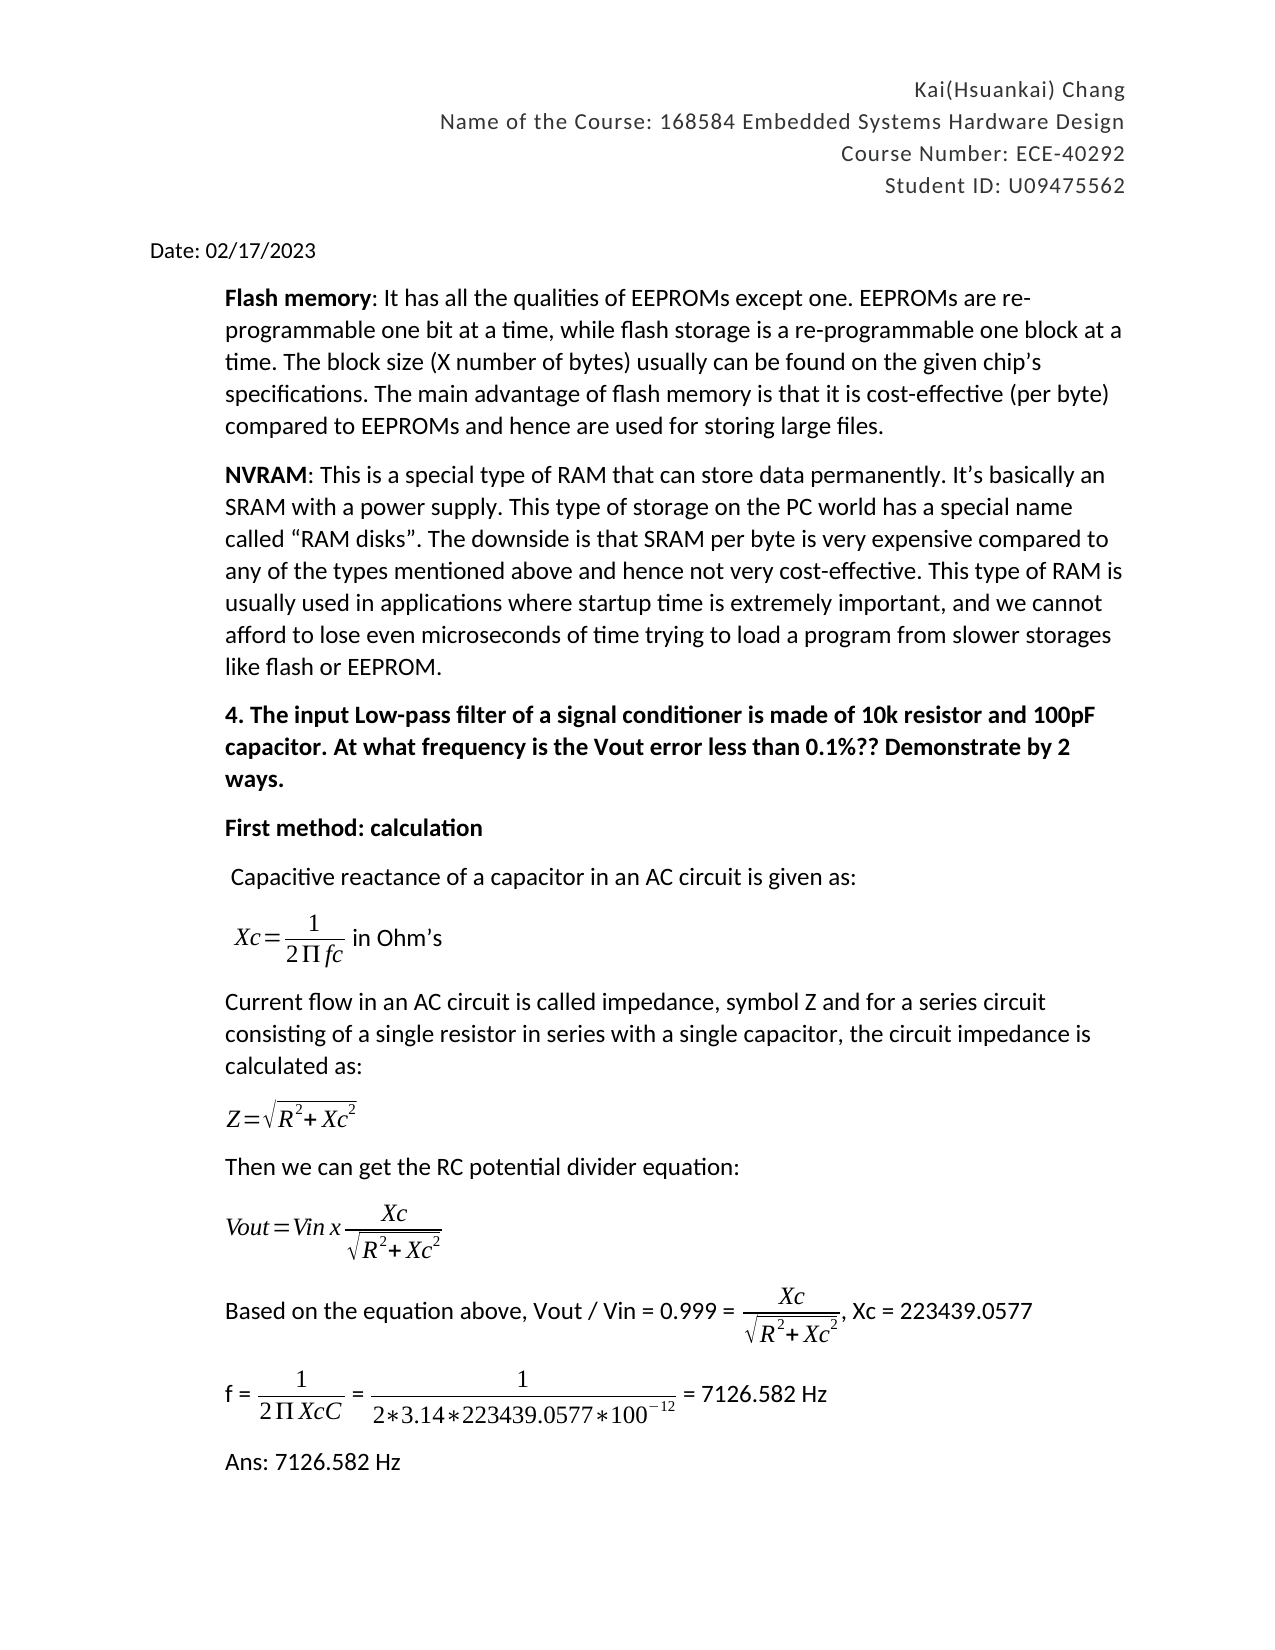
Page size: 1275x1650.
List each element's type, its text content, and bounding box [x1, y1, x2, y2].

list in Ohm’s [187, 909, 1125, 968]
list Ans: 7126.582 Hz [187, 1447, 1125, 1477]
list Flash memory: It has all the qualities of EEPROMs except one. EEPROMs are re-programmable one bit at a time, while flash storage is a re-programmable one block at a time. The block size (X number of bytes) usually can be found on the given chip’s specifications. The main advantage of flash memory is that it is cost-effective (per byte) compared to EEPROMs and hence are used for storing large files. [187, 282, 1125, 441]
list Current flow in an AC circuit is called impedance, symbol Z and for a series circuit consisting of a single resistor in series with a single capacitor, the circuit impedance is calculated as: [187, 987, 1125, 1081]
list Capacitive reactance of a capacitor in an AC circuit is given as: [187, 861, 1125, 891]
list Based on the equation above, Vout / Vin = 0.999 = , Xc = 223439.0577 [187, 1283, 1125, 1348]
list f = = = 7126.582 Hz [187, 1366, 1125, 1428]
list Then we can get the RC potential divider equation: [187, 1151, 1125, 1181]
list First method: calculation [187, 812, 1125, 843]
list 4. The input Low-pass filter of a signal conditioner is made of 10k resistor and 100pF capacitor. At what frequency is the Vout error less than 0.1%?? Demonstrate by 2 ways. [187, 699, 1125, 794]
list NVRAM: This is a special type of RAM that can store data permanently. It’s basically an SRAM with a power supply. This type of storage on the PC world has a special name called “RAM disks”. The downside is that SRAM per byte is very expensive compared to any of the types mentioned above and hence not very cost-effective. This type of RAM is usually used in applications where startup time is extremely important, and we cannot afford to lose even microseconds of time trying to load a program from slower storages like flash or EEPROM. [187, 459, 1125, 681]
